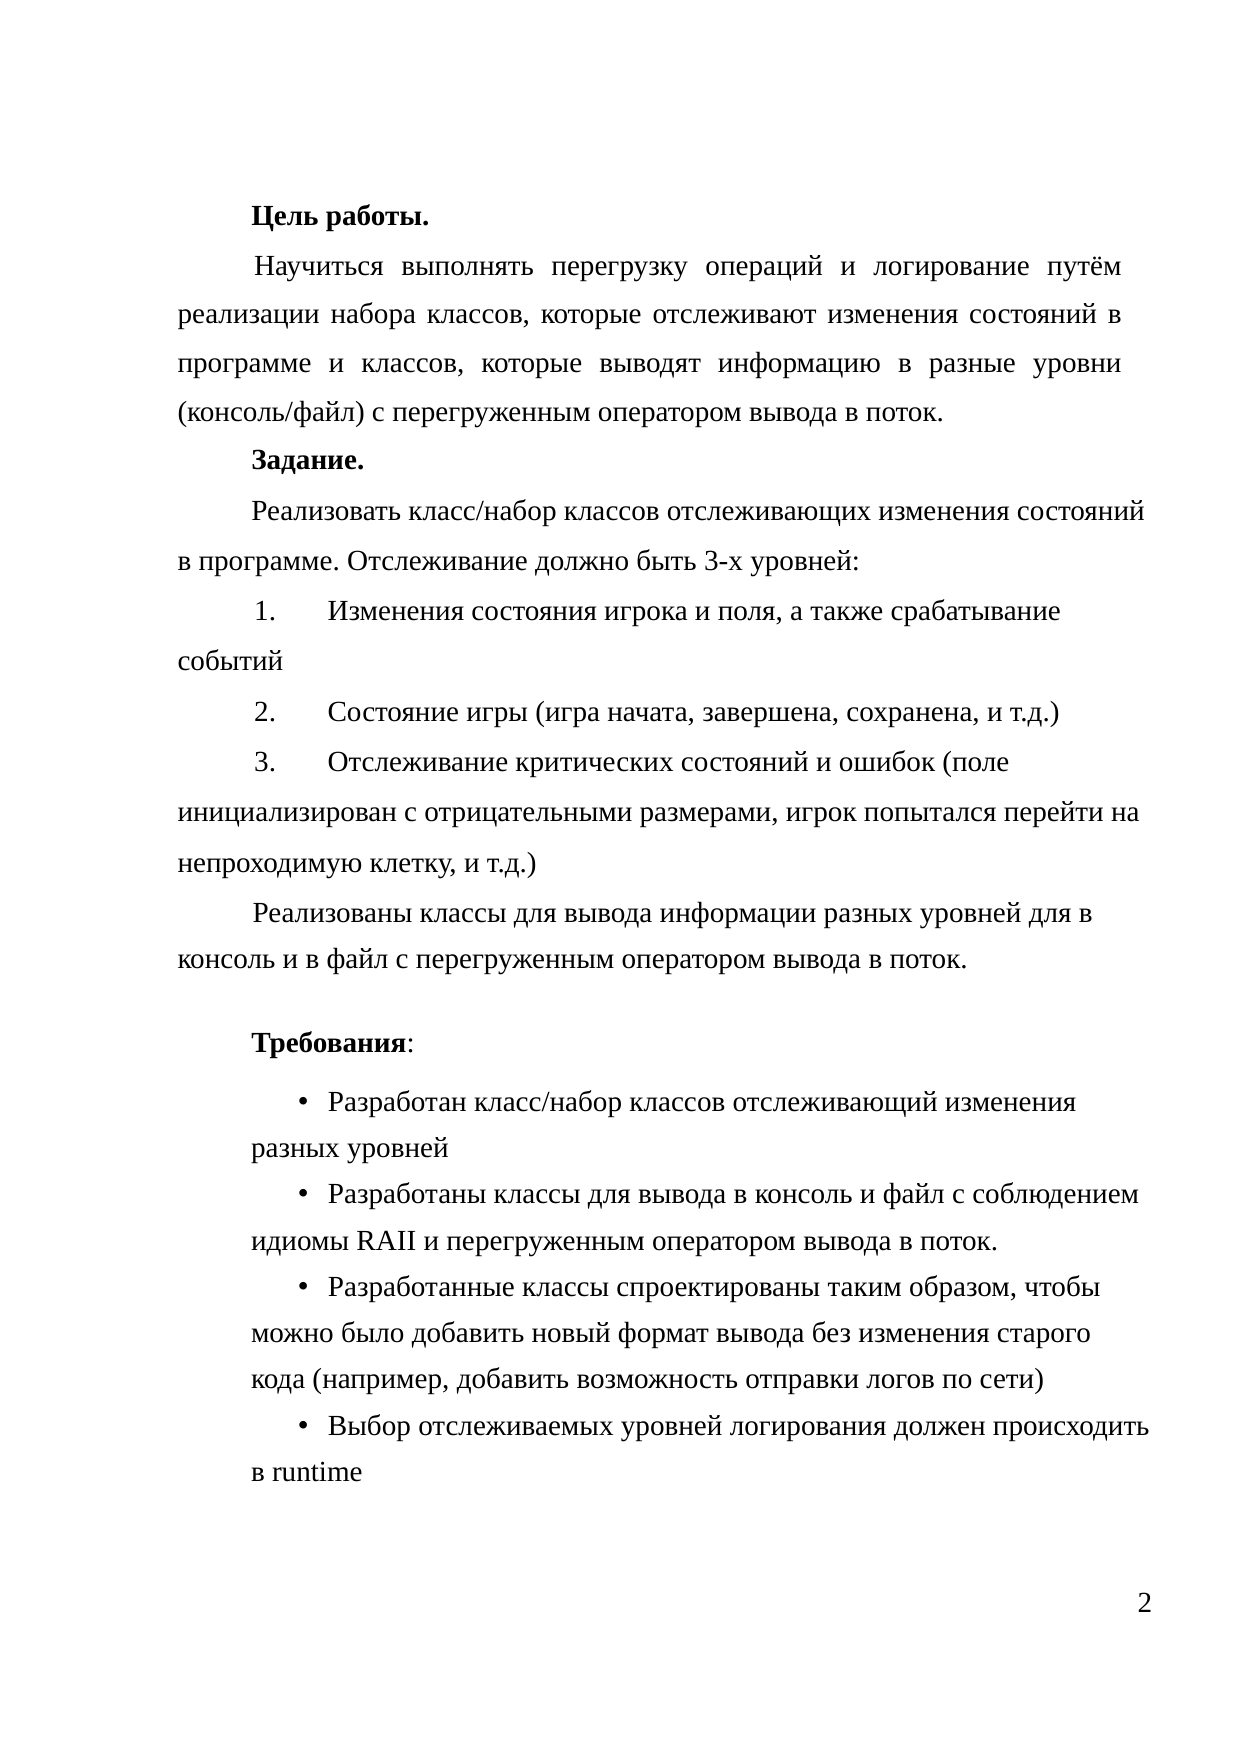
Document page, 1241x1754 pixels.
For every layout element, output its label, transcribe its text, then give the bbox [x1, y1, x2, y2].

list Разработанные классы спроектированы таким образом, чтобы можно было добавить новый формат вывода без изменения старого кода (например, добавить возможность отправки логов по сети) [221, 1269, 1152, 1395]
list Отслеживание критических состояний и ошибок (поле инициализирован с отрицательными размерами, игрок попытался перейти на непроходимую клетку, и т.д.) [177, 744, 1152, 878]
list Разработан класс/набор классов отслеживающий изменения разных уровней [221, 1084, 1152, 1164]
list Состояние игры (игра начата, завершена, сохранена, и т.д.) [177, 694, 1152, 727]
text Научиться выполнять перегрузку операций и логирование путём реализации набора классов, которые отслеживают изменения состояний в программе и классов, которые выводят информацию в разные уровни (консоль/файл) с перегруженным оператором вывода в поток. [177, 248, 1122, 427]
subtitle Цель работы. [177, 198, 1152, 231]
text Реализованы классы для вывода информации разных уровней для в консоль и в файл с перегруженным оператором вывода в поток. [177, 895, 1152, 975]
list Разработаны классы для вывода в консоль и файл с соблюдением идиомы RAII и перегруженным оператором вывода в поток. [221, 1176, 1152, 1256]
subtitle Требования: [177, 1025, 1152, 1059]
list Выбор отслеживаемых уровней логирования должен происходить в runtime [221, 1408, 1152, 1488]
text Реализовать класс/набор классов отслеживающих изменения состояний в программе. Отслеживание должно быть 3-х уровней: [177, 493, 1152, 576]
subtitle Задание. [177, 442, 1152, 476]
list Изменения состояния игрока и поля, а также срабатывание событий [177, 593, 1152, 677]
